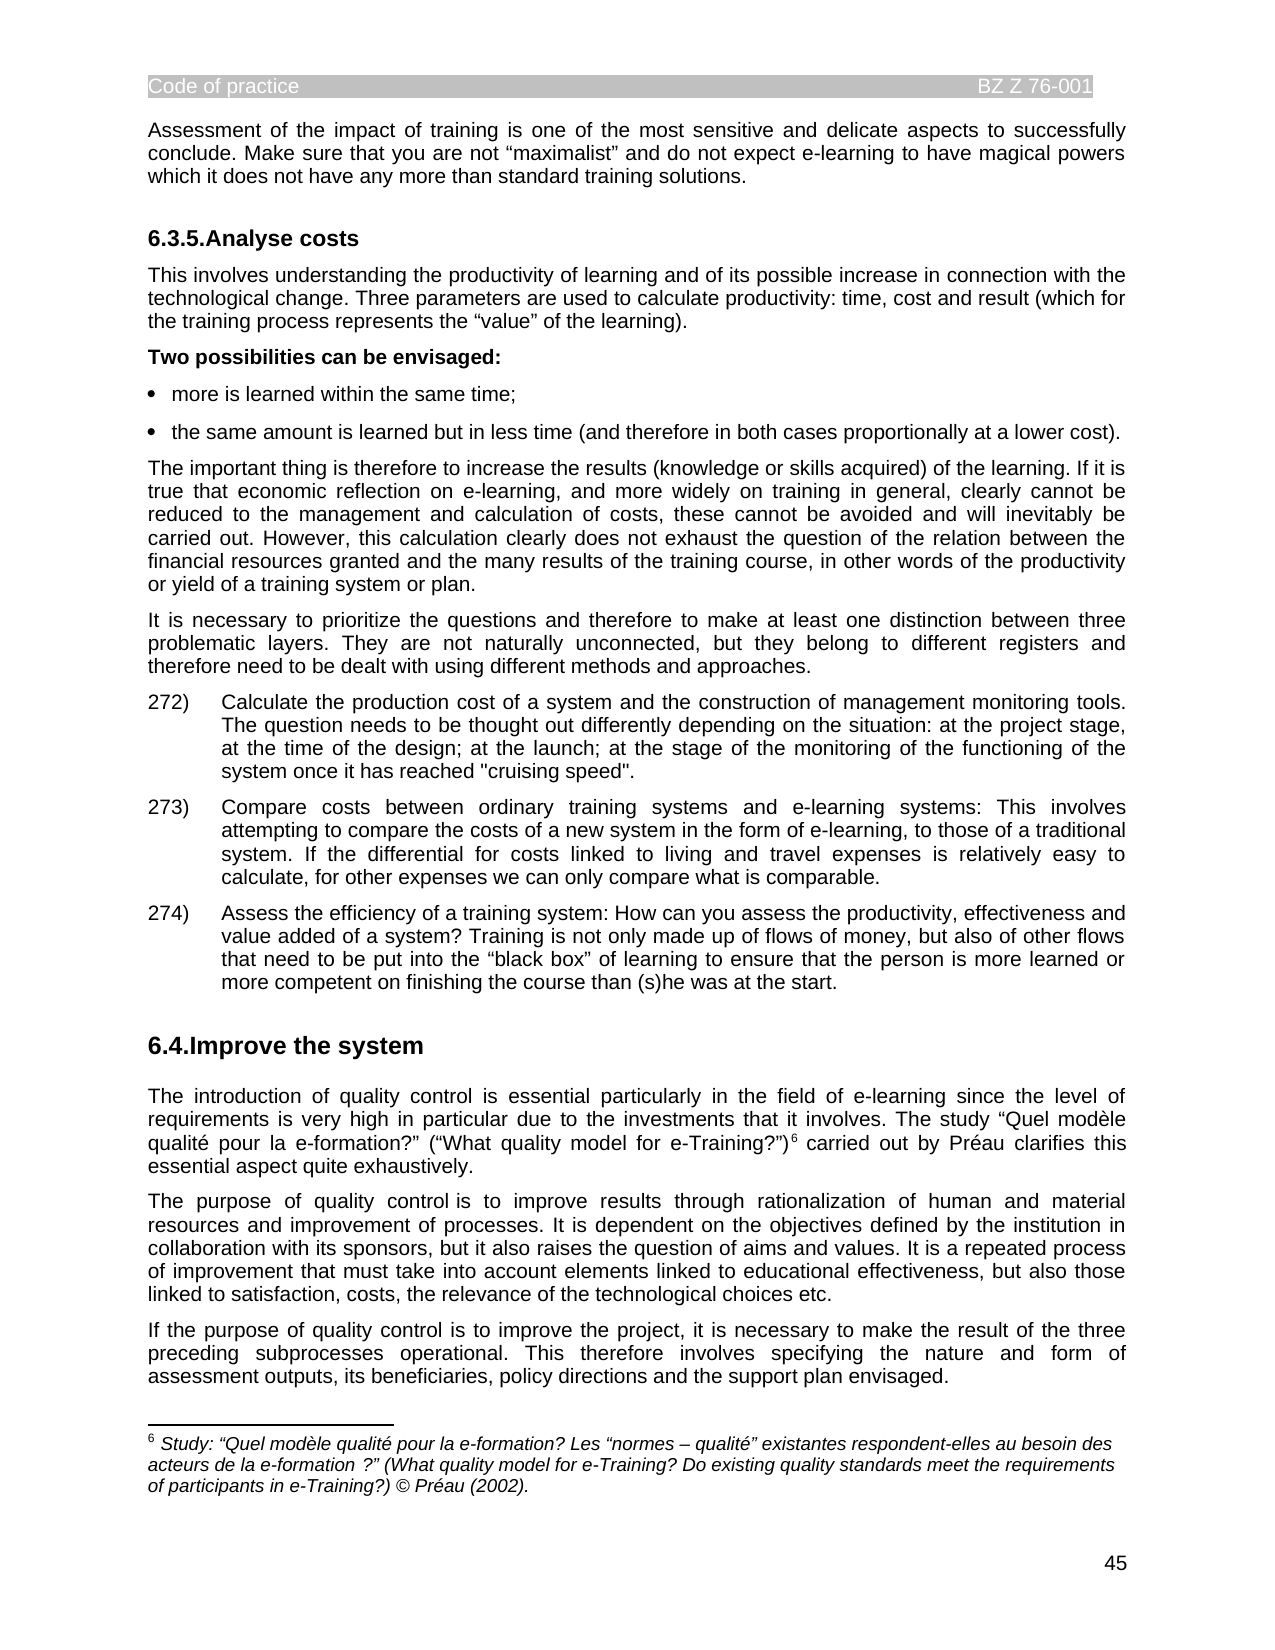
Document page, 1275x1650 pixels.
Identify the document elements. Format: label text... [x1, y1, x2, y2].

text It is necessary to prioritize the questions and therefore to make at least one distinction between three problematic layers. They are not naturally unconnected, but they belong to different registers and therefore need to be dealt with using different methods and approaches. [148, 608, 1127, 678]
text 273) Compare costs between ordinary training systems and e-learning systems: This involves attempting to compare the costs of a new system in the form of e-learning, to those of a traditional system. If the differential for costs linked to living and travel expenses is relatively easy to calculate, for other expenses we can only compare what is comparable. [148, 796, 1127, 889]
subtitle Improve the system [148, 1032, 1127, 1059]
text The important thing is therefore to increase the results (knowledge or skills acquired) of the learning. If it is true that economic reflection on e-learning, and more widely on training in general, clearly cannot be reduced to the management and calculation of costs, these cannot be avoided and will inevitably be carried out. However, this calculation clearly does not exhaust the question of the relation between the financial resources granted and the many results of the training course, in other words of the productivity or yield of a training system or plan. [148, 456, 1127, 596]
text 272) Calculate the production cost of a system and the construction of management monitoring tools. The question needs to be thought out differently depending on the situation: at the project stage, at the time of the design; at the launch; at the stage of the monitoring of the functioning of the system once it has reached "cruising speed". [148, 690, 1127, 783]
text The introduction of quality control is essential particularly in the field of e-learning since the level of requirements is very high in particular due to the investments that it involves. The study “Quel modèle qualité pour la e-formation?” (“What quality model for e-Training?”) carried out by Préau clarifies this essential aspect quite exhaustively. [148, 1084, 1127, 1177]
list more is learned within the same time; [148, 381, 1127, 406]
text Two possibilities can be envisaged: [148, 346, 1127, 369]
list the same amount is learned but in less time (and therefore in both cases proportionally at a lower cost). [148, 419, 1127, 444]
text Study: “Quel modèle qualité pour la e-formation? Les “normes – qualité” existantes respondent-elles au besoin des acteurs de la e-formation ?” (What quality model for e-Training? Do existing quality standards meet the requirements of participants in e-Training?) © Préau (2002). [148, 1431, 1127, 1496]
text The purpose of quality control is to improve results through rationalization of human and material resources and improvement of processes. It is dependent on the objectives defined by the institution in collaboration with its sponsors, but it also raises the question of aims and values. It is a repeated process of improvement that must take into account elements linked to educational effectiveness, but also those linked to satisfaction, costs, the relevance of the technological choices etc. [148, 1190, 1127, 1306]
subtitle Analyse costs [148, 225, 1127, 251]
text This involves understanding the productivity of learning and of its possible increase in connection with the technological change. Three parameters are used to calculate productivity: time, cost and result (which for the training process represents the “value” of the learning). [148, 263, 1127, 333]
text If the purpose of quality control is to improve the project, it is necessary to make the result of the three preceding subprocesses operational. This therefore involves specifying the nature and form of assessment outputs, its beneficiaries, policy directions and the support plan envisaged. [148, 1319, 1127, 1388]
text Assessment of the impact of training is one of the most sensitive and delicate aspects to successfully conclude. Make sure that you are not “maximalist” and do not expect e-learning to have magical powers which it does not have any more than standard training solutions. [148, 118, 1127, 188]
text 274) Assess the efficiency of a training system: How can you assess the productivity, effectiveness and value added of a system? Training is not only made up of flows of money, but also of other flows that need to be put into the “black box” of learning to ensure that the person is more learned or more competent on finishing the course than (s)he was at the start. [148, 901, 1127, 994]
